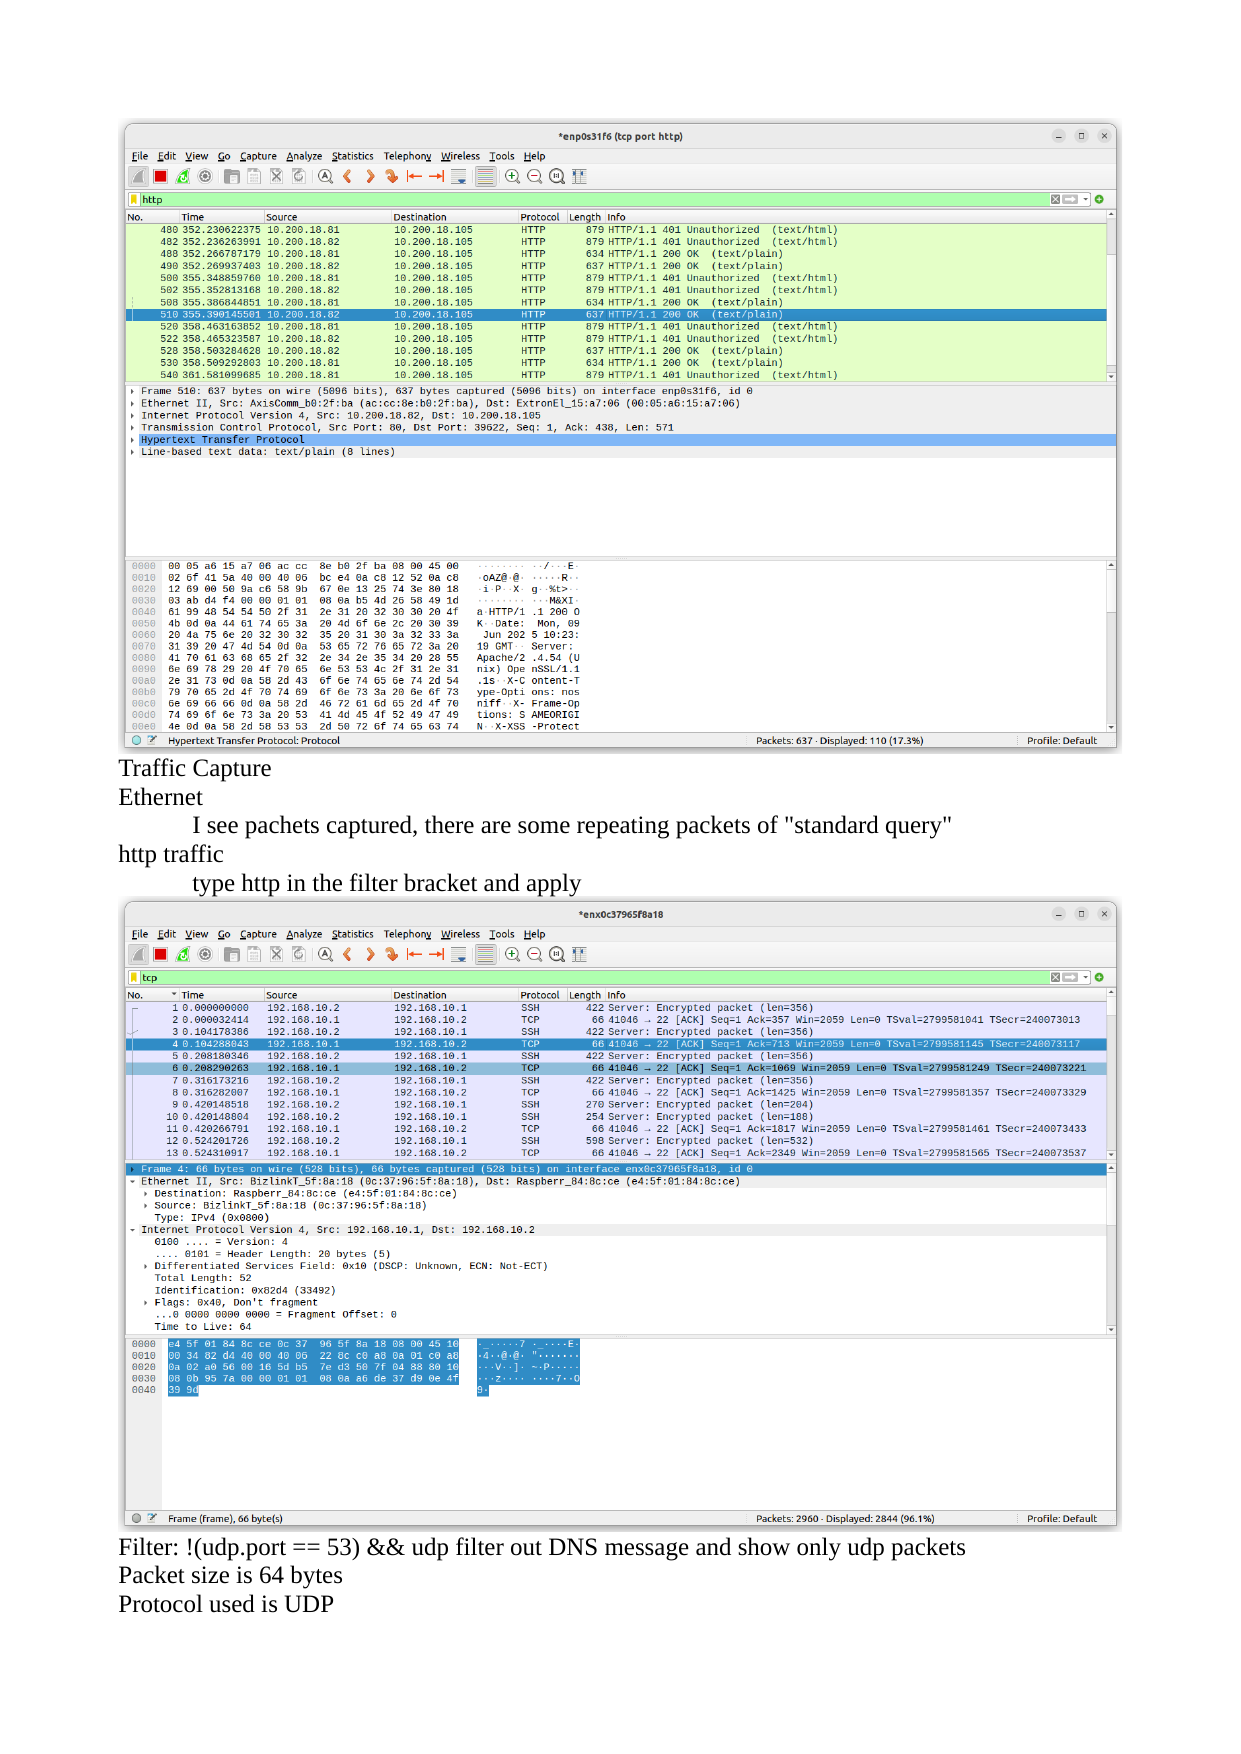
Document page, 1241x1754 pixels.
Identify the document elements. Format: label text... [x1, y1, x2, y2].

text Traffic Capture [118, 754, 1122, 782]
text Ethernet [118, 782, 1122, 811]
text Packet size is 64 bytes [118, 1561, 1122, 1589]
text type http in the filter bracket and apply [118, 868, 1122, 896]
picture [118, 896, 1123, 1532]
picture [118, 118, 1123, 754]
text I see pachets captured, there are some repeating packets of "standard query" [118, 811, 1122, 839]
text http traffic [118, 839, 1122, 868]
text Protocol used is UDP [118, 1589, 1122, 1618]
text Filter: !(udp.port == 53) && udp filter out DNS message and show only udp packets [118, 1532, 1122, 1561]
